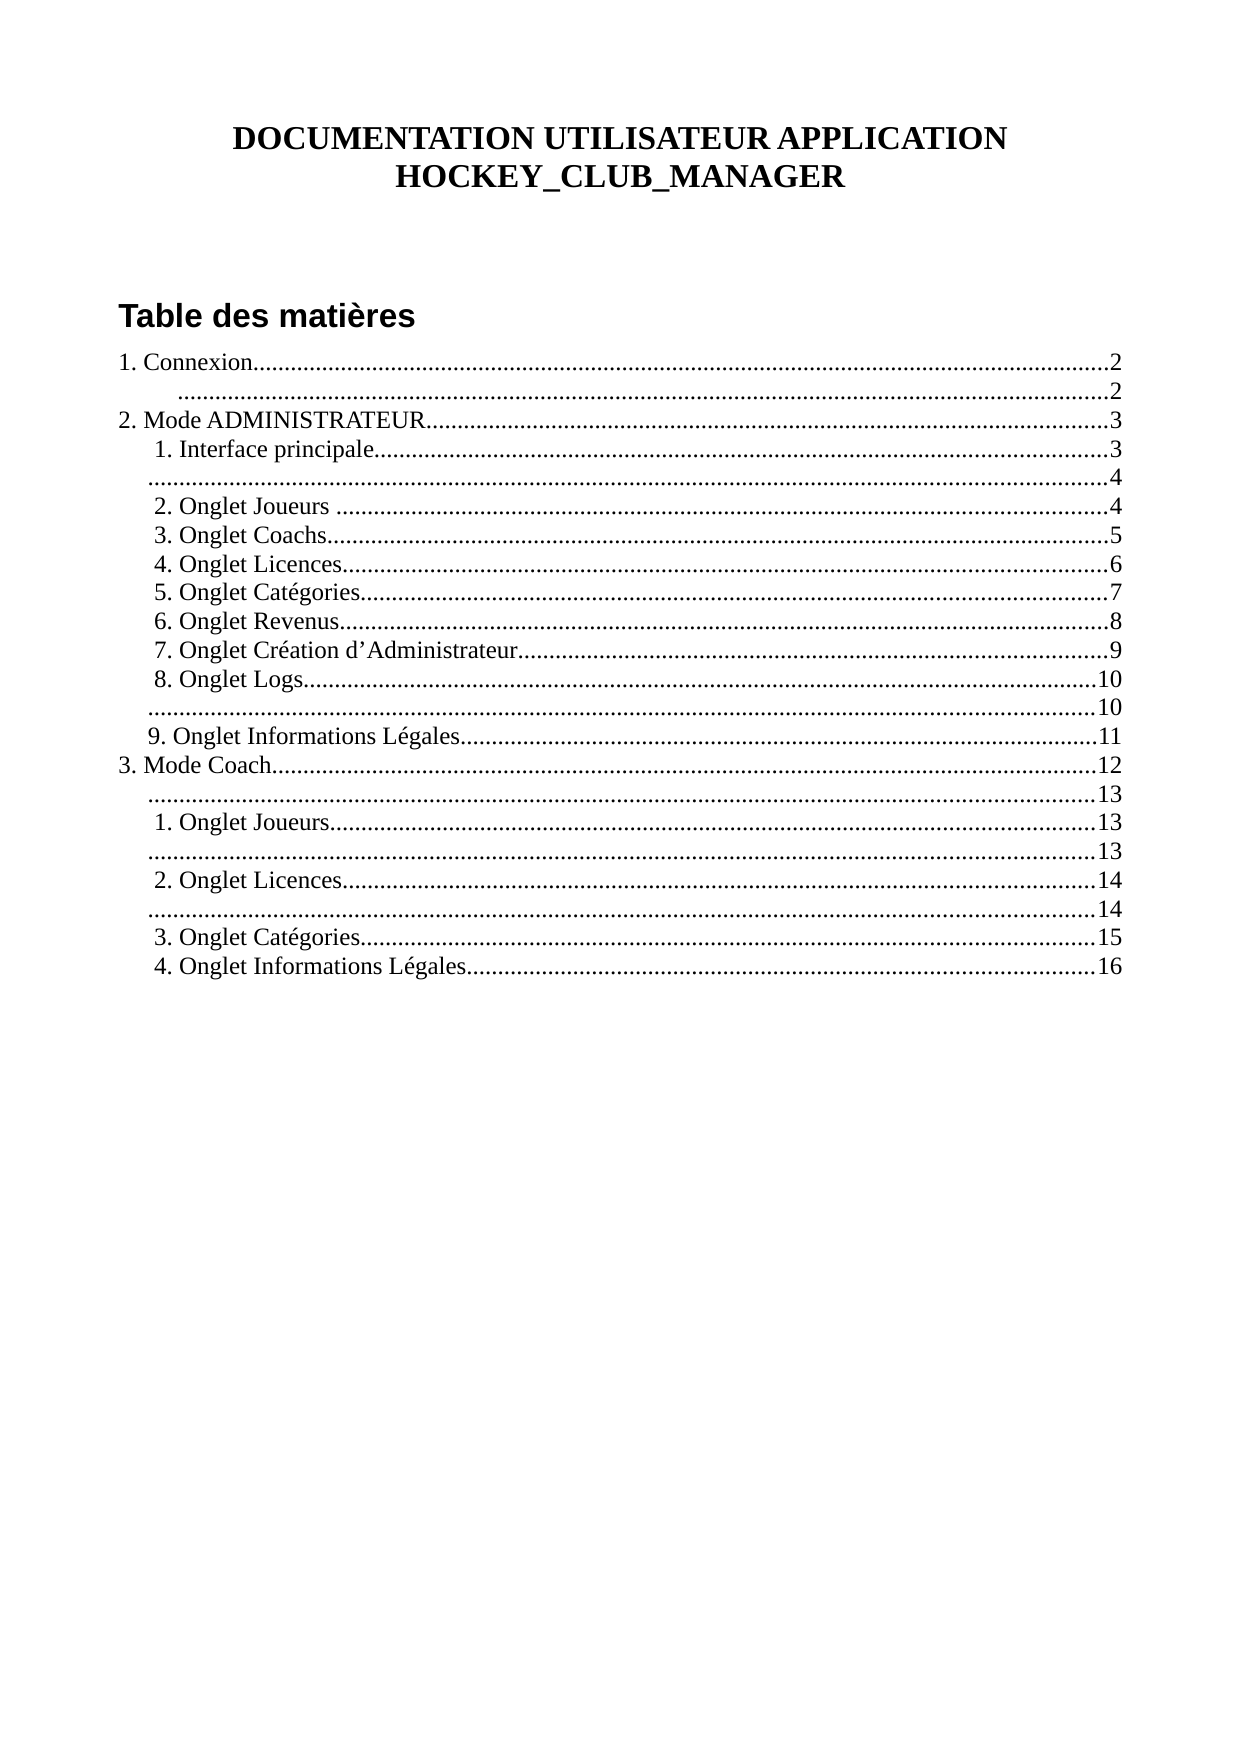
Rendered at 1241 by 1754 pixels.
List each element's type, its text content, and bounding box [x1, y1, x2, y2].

text 7. Onglet Création d’Administrateur 9 [148, 635, 1122, 664]
text 2. Onglet Joueurs 4 [148, 491, 1122, 520]
text 6. Onglet Revenus 8 [148, 606, 1122, 635]
text 1. Interface principale 3 [148, 434, 1122, 462]
text 2. Mode ADMINISTRATEUR 3 [118, 405, 1122, 434]
text 4 [148, 462, 1122, 491]
text 1. Connexion 2 [118, 347, 1122, 376]
text 3. Mode Coach 12 [118, 750, 1122, 779]
text 8. Onglet Logs 10 [148, 664, 1122, 692]
text 2 [177, 376, 1122, 405]
text 4. Onglet Informations Légales 16 [148, 951, 1122, 980]
text 4. Onglet Licences 6 [148, 549, 1122, 577]
text 5. Onglet Catégories 7 [148, 577, 1122, 606]
text 3. Onglet Coachs 5 [148, 520, 1122, 549]
text 3. Onglet Catégories 15 [148, 922, 1122, 951]
text DOCUMENTATION UTILISATEUR APPLICATION HOCKEY_CLUB_MANAGER [118, 118, 1122, 195]
text 1. Onglet Joueurs 13 [148, 807, 1122, 836]
text 13 [148, 836, 1122, 865]
text 13 [148, 779, 1122, 807]
text 10 [148, 692, 1122, 721]
text 2. Onglet Licences 14 [148, 865, 1122, 894]
subtitle Table des matières [118, 296, 1122, 335]
text 14 [148, 894, 1122, 922]
text 9. Onglet Informations Légales 11 [148, 721, 1122, 750]
